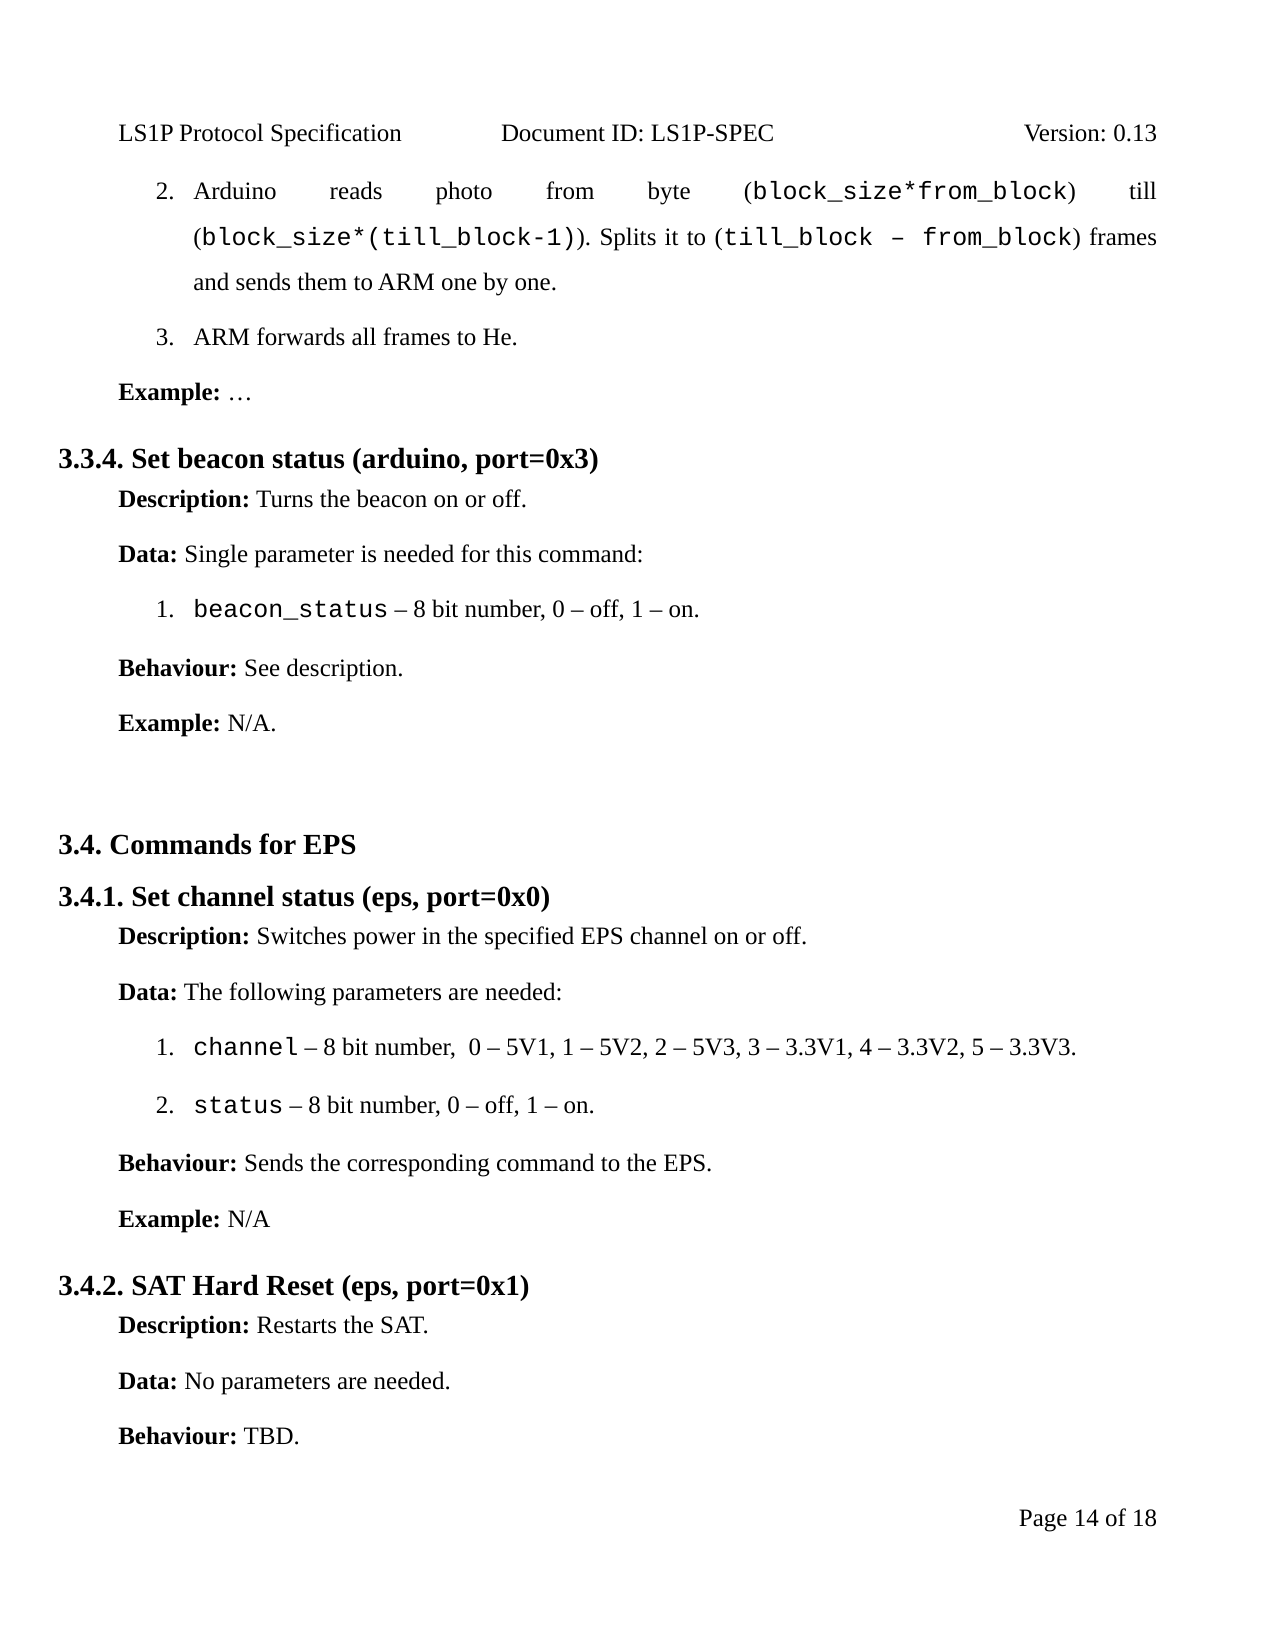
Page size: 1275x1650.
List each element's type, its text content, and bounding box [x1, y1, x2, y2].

text Data: Single parameter is needed for this command: [118, 539, 1157, 568]
text Example: … [118, 377, 1157, 406]
list ARM forwards all frames to He. [156, 322, 1157, 351]
subtitle Set channel status (eps, port=0x0) [58, 879, 1157, 912]
list beacon_status – 8 bit number, 0 – off, 1 – on. [156, 594, 1157, 625]
text Behaviour: See description. [118, 653, 1157, 681]
text Description: Switches power in the specified EPS channel on or off. [118, 921, 1157, 950]
text Description: Restarts the SAT. [118, 1311, 1157, 1339]
text Data: The following parameters are needed: [118, 977, 1157, 1005]
text Description: Turns the beacon on or off. [118, 484, 1157, 513]
list channel – 8 bit number, 0 – 5V1, 1 – 5V2, 2 – 5V3, 3 – 3.3V1, 4 – 3.3V2, 5 – 3.3V3. [156, 1032, 1157, 1063]
list Arduino reads photo from byte (block_size*from_block) till (block_size*(till_block-1)). Splits it to (till_block – from_block) frames and sends them to ARM one by one. [156, 176, 1157, 296]
text Behaviour: TBD. [118, 1421, 1157, 1450]
text Example: N/A. [118, 708, 1157, 737]
subtitle SAT Hard Reset (eps, port=0x1) [58, 1268, 1157, 1301]
subtitle Set beacon status (arduino, port=0x3) [58, 441, 1157, 475]
text Behaviour: Sends the corresponding command to the EPS. [118, 1148, 1157, 1177]
text Data: No parameters are needed. [118, 1366, 1157, 1394]
list status – 8 bit number, 0 – off, 1 – on. [156, 1090, 1157, 1121]
subtitle Commands for EPS [58, 827, 1157, 861]
text Example: N/A [118, 1204, 1157, 1232]
